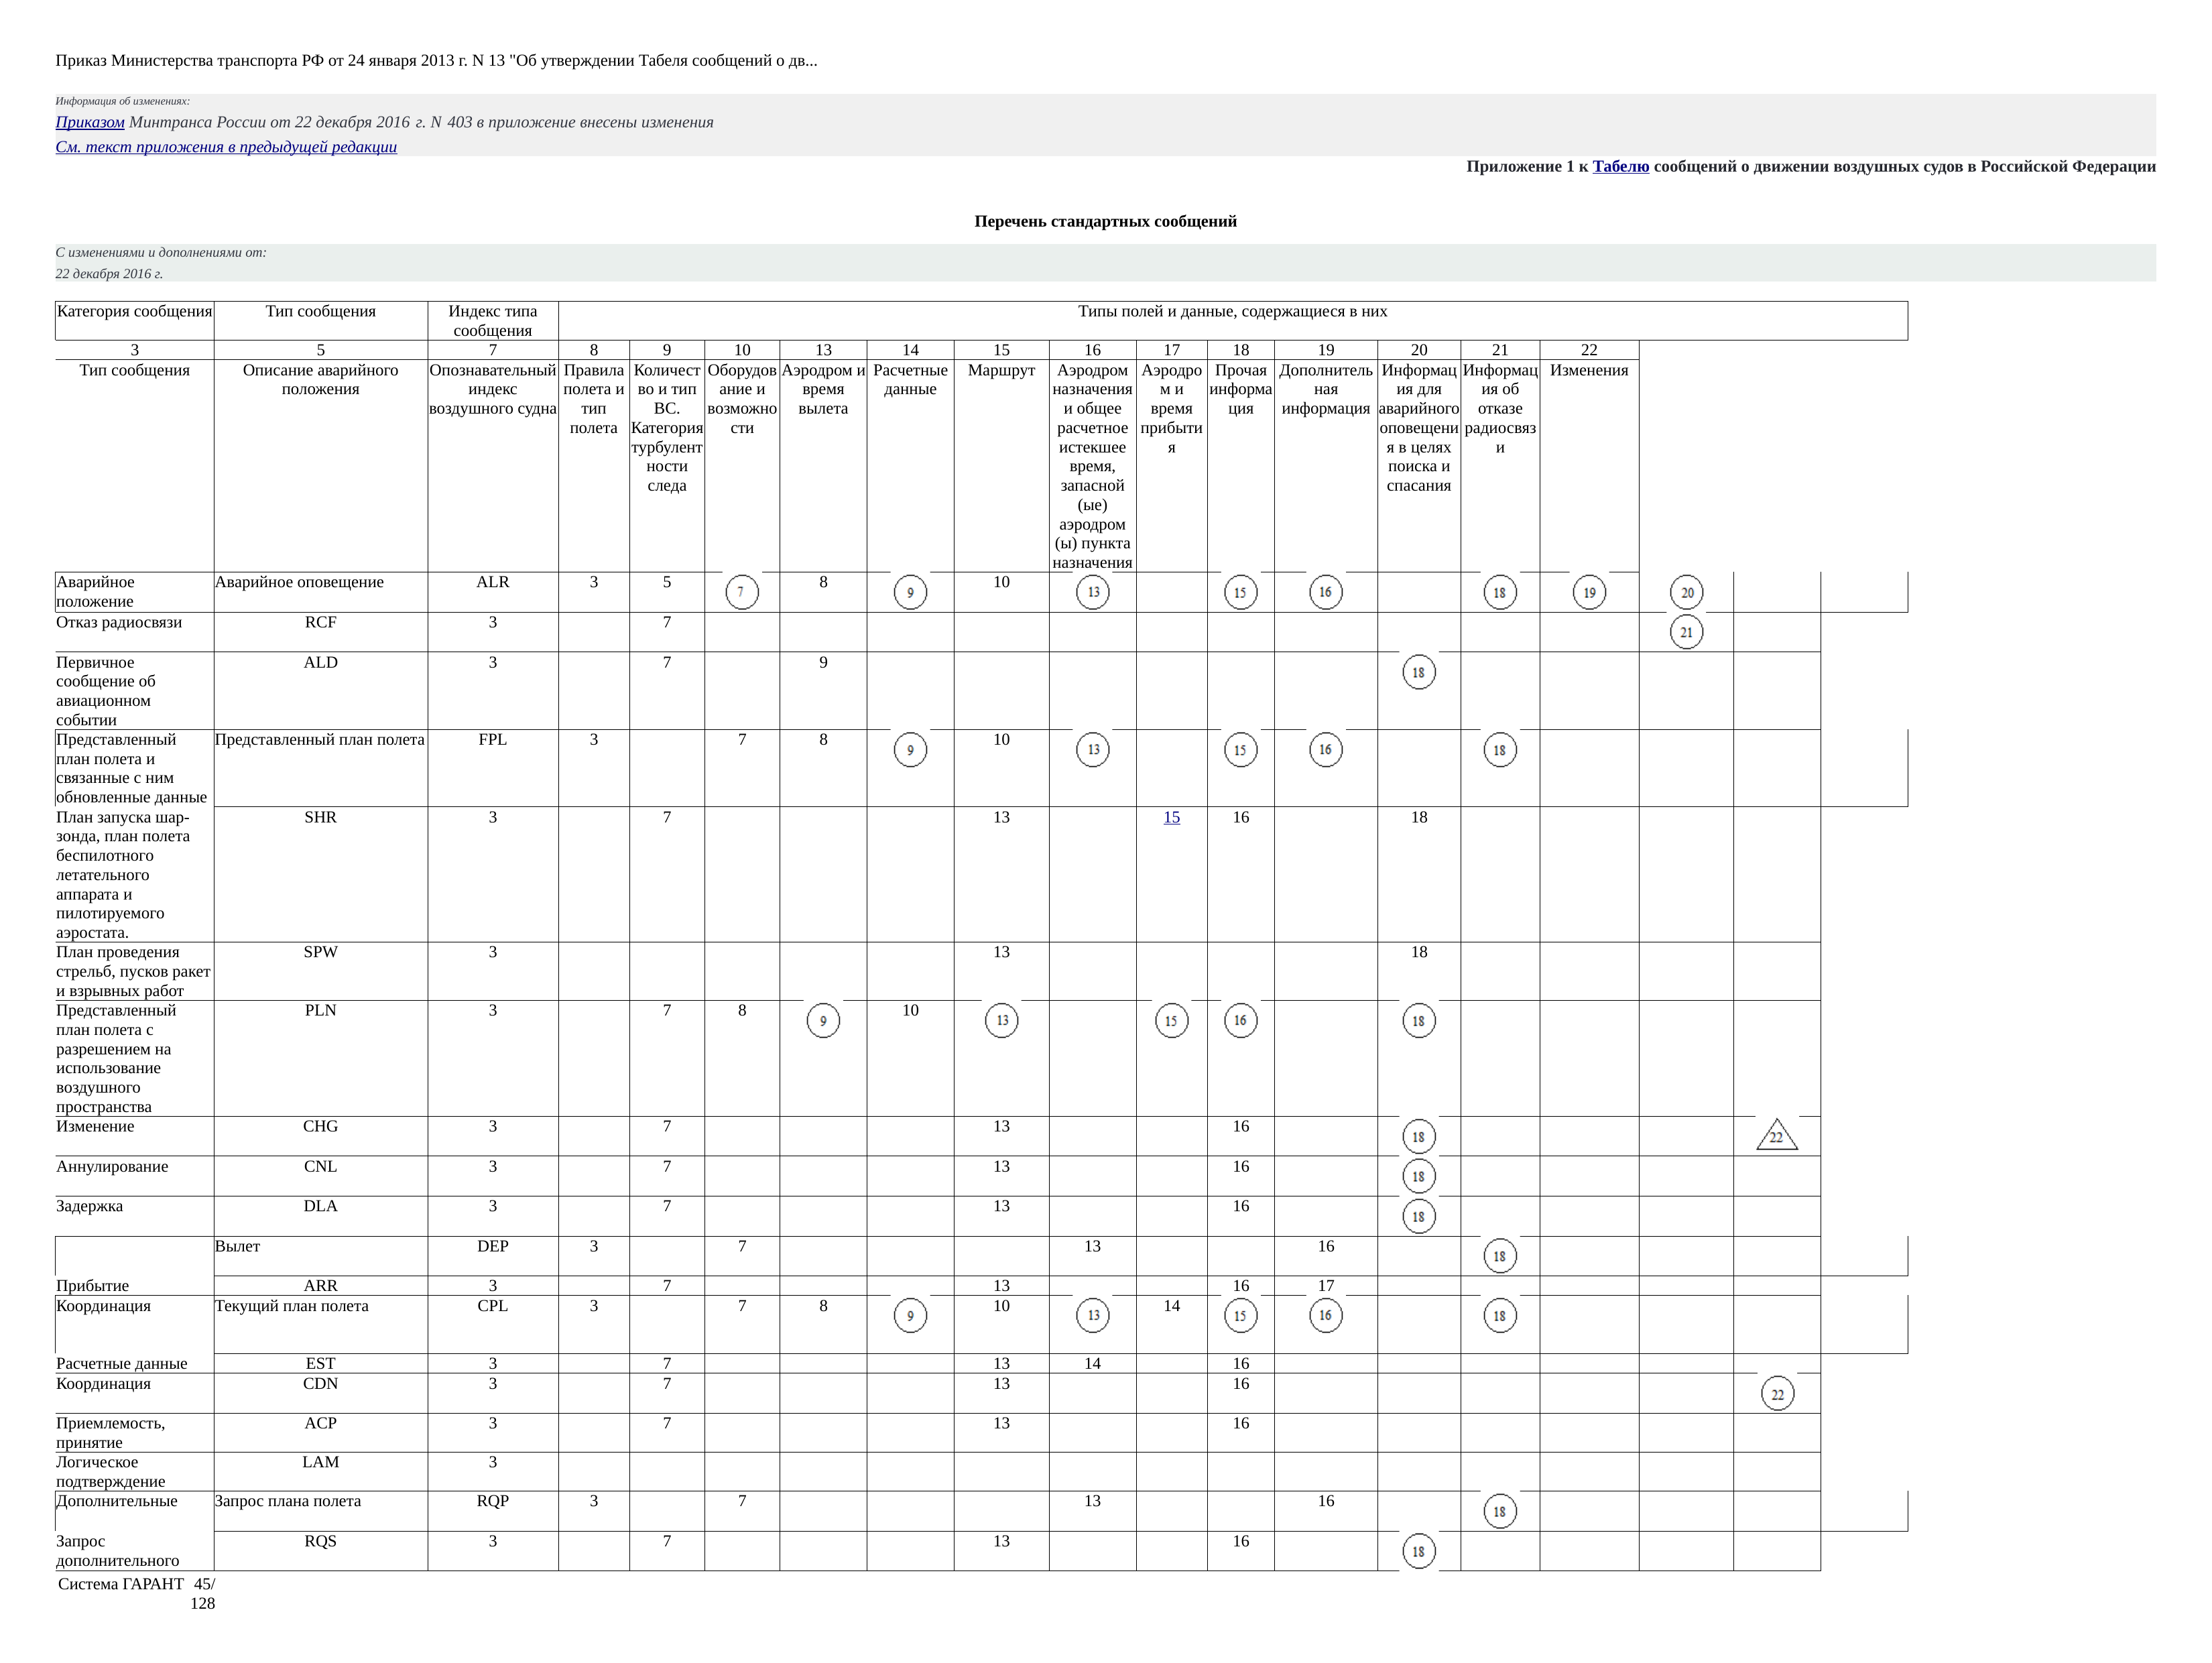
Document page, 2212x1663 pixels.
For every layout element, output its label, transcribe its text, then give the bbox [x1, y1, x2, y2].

table_cell [1540, 1196, 1639, 1235]
table_cell [867, 1196, 954, 1235]
table_cell [955, 613, 1049, 652]
table_cell 15 [955, 341, 1049, 359]
table_cell [1275, 572, 1306, 611]
table_cell [1734, 1276, 1821, 1295]
table_cell [1734, 613, 1821, 652]
table_cell [867, 652, 954, 729]
table_cell [1734, 807, 1821, 942]
table_cell 7 [630, 807, 704, 942]
table_cell [630, 1296, 704, 1353]
table_cell [1540, 1117, 1639, 1156]
table_cell [780, 1532, 867, 1570]
table_cell [1137, 572, 1207, 611]
table_cell 13 [780, 341, 867, 359]
table_cell Прибытие [56, 1276, 214, 1295]
table_cell [1540, 1296, 1639, 1353]
table_cell [1208, 1453, 1274, 1491]
table_cell [1640, 1156, 1733, 1196]
table_cell [1821, 1354, 1908, 1373]
table_cell [1137, 613, 1207, 652]
table_cell [1050, 1001, 1136, 1116]
table_cell Расчетные данные [56, 1353, 214, 1373]
table_cell [780, 1373, 867, 1413]
table_cell [1378, 572, 1461, 611]
table_cell Приемлемость, принятие [56, 1414, 214, 1452]
table_cell 13 [955, 1196, 1049, 1235]
table_cell [1609, 572, 1639, 611]
table_cell [867, 1296, 954, 1353]
table_cell 17 [1137, 341, 1207, 359]
table_cell 18 [1378, 807, 1461, 942]
table_cell 16 [1208, 807, 1274, 942]
table_cell [1439, 1532, 1461, 1570]
table_cell 10 [705, 341, 780, 359]
table_cell [630, 1453, 704, 1491]
table_cell [1461, 1491, 1480, 1530]
table_cell [1050, 1532, 1136, 1570]
table_cell SPW [214, 942, 428, 1000]
table_cell [1461, 1001, 1540, 1116]
table_cell [705, 1117, 780, 1156]
table_cell [867, 572, 890, 611]
table_cell [630, 1491, 704, 1530]
table_cell RQP [428, 1491, 558, 1530]
table_cell 3 [428, 1373, 558, 1413]
table_cell [1821, 1000, 1908, 1116]
table_cell [559, 1373, 629, 1413]
table_cell [1640, 572, 1666, 611]
table_cell Маршрут [955, 360, 1049, 572]
table_cell [1461, 1453, 1540, 1491]
table_cell [1275, 807, 1377, 942]
table_cell [1461, 1156, 1540, 1196]
table_cell 7 [630, 1117, 704, 1156]
table_cell 5 [630, 572, 704, 611]
table_cell [1378, 613, 1461, 652]
table_cell 7 [630, 1354, 704, 1373]
text Приложение 1 к Табелю сообщений о движении воздушных судов в Российской Федерации [56, 156, 2156, 175]
table_cell [1208, 1001, 1274, 1116]
table_cell [1640, 652, 1733, 729]
table_header Категория сообщения [56, 302, 214, 340]
table_cell [1821, 1491, 1908, 1530]
table_cell Первичное сообщение об авиационном событии [56, 652, 214, 729]
table_cell Опознавательный индекс воздушного судна [428, 360, 558, 572]
table_cell [1378, 1453, 1461, 1491]
table_cell 7 [630, 1156, 704, 1196]
table_cell [1275, 1001, 1377, 1116]
table_cell [1640, 1491, 1733, 1530]
table_cell 7 [630, 652, 704, 729]
table_cell [1640, 807, 1733, 942]
table_cell [1821, 729, 1908, 806]
table_cell [1137, 730, 1207, 806]
table_cell [1640, 359, 1734, 572]
table_cell [1461, 1414, 1540, 1452]
table_cell [1734, 1117, 1821, 1156]
table_cell 3 [559, 1237, 629, 1276]
table_cell [1821, 1373, 1908, 1413]
table_cell План запуска шар-зонда, план полета беспилотного летательного аппарата и пилотируемого аэростата. [56, 806, 214, 942]
table_cell 5 [214, 341, 428, 359]
table_cell [780, 1453, 867, 1491]
table_cell 14 [1137, 1296, 1207, 1353]
table_cell 15 [1137, 807, 1207, 942]
table_cell DLA [214, 1196, 428, 1235]
table_cell [1275, 730, 1377, 806]
table_cell [1821, 359, 1908, 572]
table_header Тип сообщения [214, 302, 428, 340]
table_cell [1050, 1296, 1136, 1353]
table_cell [630, 1237, 704, 1276]
table_cell [1821, 341, 1908, 359]
table_cell [1821, 1196, 1908, 1235]
table_cell 13 [955, 1532, 1049, 1570]
table_cell [1640, 1453, 1733, 1491]
table_cell [780, 1354, 867, 1373]
table_cell [867, 1117, 954, 1156]
table_cell Информация об отказе радиосвязи [1461, 360, 1540, 572]
table_cell 16 [1208, 1532, 1274, 1570]
table_cell 3 [428, 807, 558, 942]
table_cell [1734, 1373, 1758, 1413]
table_cell [1461, 1354, 1540, 1373]
table_cell [1707, 613, 1733, 652]
text Приказом Минтранса России от 22 декабря 2016 г. N 403 в приложение внесены изменения [716, 112, 2156, 131]
table_cell [1050, 1276, 1136, 1295]
table_cell Дополнительные [56, 1491, 214, 1530]
table_cell 8 [780, 1296, 867, 1353]
table_cell [559, 1276, 629, 1295]
table_cell [1461, 1532, 1540, 1570]
table_cell [705, 1354, 780, 1373]
table_cell Отказ радиосвязи [56, 613, 214, 652]
table_cell [1734, 1156, 1821, 1196]
table_cell [780, 613, 867, 652]
table_cell [1137, 942, 1207, 1000]
table_cell ALR [428, 572, 558, 611]
table_cell 22 [1540, 341, 1639, 359]
table_cell 3 [428, 1354, 558, 1373]
table_cell Расчетные данные [867, 360, 954, 572]
table_cell [1540, 1001, 1639, 1116]
table_cell 16 [1275, 1491, 1377, 1530]
table_cell [1137, 1532, 1207, 1570]
table_cell Информация для аварийного оповещения в целях поиска и спасания [1378, 360, 1461, 572]
table_cell 16 [1050, 341, 1136, 359]
table_cell [1378, 1414, 1461, 1452]
table_cell [1540, 1532, 1639, 1570]
table_cell [1050, 572, 1072, 611]
table_cell [1821, 1452, 1908, 1491]
table_cell 16 [1208, 1414, 1274, 1452]
table_cell [1137, 1373, 1207, 1413]
table_cell Аварийное положение [56, 572, 214, 611]
table_cell [1540, 942, 1639, 1000]
table_cell [1137, 1414, 1207, 1452]
table_cell [1137, 1276, 1207, 1295]
table_cell [1540, 613, 1639, 652]
table_cell [780, 1156, 867, 1196]
table_cell Задержка [56, 1196, 214, 1235]
table_cell 16 [1208, 1373, 1274, 1413]
table_cell [1378, 1276, 1461, 1295]
table_cell 3 [428, 652, 558, 729]
table_cell Количество и тип ВС. Категория турбулентности следа [630, 360, 704, 572]
table_cell [705, 1414, 780, 1452]
table_cell EST [214, 1354, 428, 1373]
table_cell [867, 730, 954, 806]
table_cell [559, 1354, 629, 1373]
table_cell [705, 652, 780, 729]
table_cell [1821, 652, 1908, 729]
table_cell Представленный план полета с разрешением на использование воздушного пространства [56, 1001, 214, 1116]
table_cell [1113, 572, 1136, 611]
table_cell [1461, 613, 1540, 652]
table_cell [1640, 1414, 1733, 1452]
table_cell [1275, 1354, 1377, 1373]
table_cell [1137, 1117, 1207, 1156]
table_cell [1275, 1453, 1377, 1491]
table_cell 14 [867, 341, 954, 359]
table_cell [1050, 1196, 1136, 1235]
table_cell Координация [56, 1296, 214, 1353]
table_cell 3 [559, 572, 629, 611]
table_cell [559, 613, 629, 652]
table_cell [1208, 572, 1221, 611]
table_cell [705, 1196, 780, 1235]
table_cell [780, 1117, 867, 1156]
table_cell [1540, 1156, 1639, 1196]
table_cell [705, 572, 722, 611]
table_cell [559, 1414, 629, 1452]
table_cell [1734, 1491, 1821, 1530]
table_cell [1734, 730, 1821, 806]
table_cell [1208, 1237, 1274, 1276]
table_cell 7 [428, 341, 558, 359]
table_cell 8 [780, 572, 867, 611]
table_cell Аэродром назначения и общее расчетное истекшее время, запасной (ые) аэродром (ы) пункта назначения [1050, 360, 1136, 572]
table_cell [867, 1491, 954, 1530]
table_cell [1821, 1532, 1908, 1570]
table_cell [867, 1532, 954, 1570]
table_cell 13 [1050, 1237, 1136, 1276]
table_cell [559, 1156, 629, 1196]
text 22 декабря 2016 г. [165, 265, 2156, 282]
table_cell [705, 1453, 780, 1491]
table_cell [1378, 652, 1461, 729]
table_cell [1734, 1532, 1821, 1570]
table_cell [1821, 1295, 1908, 1353]
table_cell 7 [630, 1001, 704, 1116]
table_cell [1640, 1296, 1733, 1353]
table_cell [1640, 1196, 1733, 1235]
table_cell DEP [428, 1237, 558, 1276]
table_cell [1378, 1354, 1461, 1373]
table_cell [1520, 572, 1540, 611]
table_cell [1275, 1196, 1377, 1235]
table_cell 7 [630, 1532, 704, 1570]
table_cell [780, 1414, 867, 1452]
table_cell ACP [214, 1414, 428, 1452]
table_cell 18 [1378, 942, 1461, 1000]
table_cell Текущий план полета [214, 1296, 428, 1353]
table_cell [1734, 1354, 1821, 1373]
table_cell [1461, 730, 1540, 806]
table_cell [1378, 1001, 1461, 1116]
table_cell [1208, 1491, 1274, 1530]
table_cell [867, 1373, 954, 1413]
table_cell 7 [630, 613, 704, 652]
table_cell 10 [955, 572, 1049, 611]
table_cell [1261, 572, 1274, 611]
table_cell [867, 1453, 954, 1491]
table_cell [1050, 652, 1136, 729]
table_cell [705, 942, 780, 1000]
table_cell LAM [214, 1453, 428, 1491]
table_cell [1050, 807, 1136, 942]
table_cell Вылет [214, 1237, 428, 1276]
table_cell [1050, 1453, 1136, 1491]
table_cell [559, 1453, 629, 1491]
table_cell [1821, 1116, 1908, 1156]
table_cell Прочая информация [1208, 360, 1274, 572]
table_cell 3 [559, 1296, 629, 1353]
table_cell [1050, 613, 1136, 652]
table_cell [1640, 1354, 1733, 1373]
table_cell [1137, 1237, 1207, 1276]
table_cell [1640, 942, 1733, 1000]
table_cell 10 [867, 1001, 954, 1116]
table_cell [705, 1532, 780, 1570]
table_cell [559, 807, 629, 942]
table_cell [1378, 1373, 1461, 1413]
table_cell 3 [428, 1196, 558, 1235]
table_cell [762, 572, 780, 611]
table_cell 3 [428, 1532, 558, 1570]
table_cell 7 [630, 1276, 704, 1295]
table_cell 7 [705, 1296, 780, 1353]
table_cell Представленный план полета [214, 730, 428, 806]
table_cell [705, 1373, 780, 1413]
table_cell 3 [428, 1001, 558, 1116]
table_cell 16 [1208, 1117, 1274, 1156]
table_cell [1640, 613, 1666, 652]
table_cell CPL [428, 1296, 558, 1353]
table_cell [1540, 1237, 1639, 1276]
table_cell 16 [1208, 1276, 1274, 1295]
table_cell [1520, 1491, 1540, 1530]
table_cell CDN [214, 1373, 428, 1413]
table_cell [867, 1156, 954, 1196]
table_cell [1540, 1373, 1639, 1413]
table_cell [705, 807, 780, 942]
table_cell [1540, 807, 1639, 942]
table_cell [1734, 1237, 1821, 1276]
table_cell [1461, 1196, 1540, 1235]
table_cell Запрос плана полета [214, 1491, 428, 1530]
table_cell [1050, 942, 1136, 1000]
table_cell [1640, 1117, 1733, 1156]
table_cell 14 [1050, 1354, 1136, 1373]
table_cell 3 [428, 1156, 558, 1196]
table_cell [780, 942, 867, 1000]
table_cell [56, 1237, 214, 1276]
table_cell [1137, 652, 1207, 729]
table_cell PLN [214, 1001, 428, 1116]
table_cell ARR [214, 1276, 428, 1295]
table_header Типы полей и данные, содержащиеся в них [559, 302, 1908, 340]
table_cell [1137, 1491, 1207, 1530]
table_cell 13 [955, 1354, 1049, 1373]
table_cell [955, 1001, 1049, 1116]
table_cell [1275, 1373, 1377, 1413]
table_cell [1821, 807, 1908, 942]
table_cell 10 [955, 730, 1049, 806]
table_cell [1734, 1296, 1821, 1353]
table_cell [1208, 730, 1274, 806]
table_cell [1640, 730, 1733, 806]
table_cell [1821, 613, 1908, 652]
subtitle Перечень стандартных сообщений [56, 211, 2156, 231]
table_cell [1461, 1296, 1540, 1353]
table_cell 7 [705, 730, 780, 806]
table_cell [1707, 572, 1733, 611]
table_cell 17 [1275, 1276, 1377, 1295]
table_cell 21 [1461, 341, 1540, 359]
table_cell Представленный план полета и связанные с ним обновленные данные [56, 730, 214, 806]
table_cell 3 [428, 613, 558, 652]
table_cell [1137, 1001, 1207, 1116]
text С изменениями и дополнениями от: [269, 244, 2156, 260]
table_cell [780, 1237, 867, 1276]
table_cell Запрос дополнительного [56, 1531, 214, 1570]
table_cell [1378, 730, 1461, 806]
table_cell [1378, 1196, 1399, 1235]
table_cell 20 [1378, 341, 1461, 359]
table_cell 3 [428, 1276, 558, 1295]
table_cell Логическое подтверждение [56, 1453, 214, 1491]
table_cell [1050, 730, 1136, 806]
table_cell 3 [559, 730, 629, 806]
table_cell [1640, 1373, 1733, 1413]
table_cell [1540, 1491, 1639, 1530]
table_cell [559, 1001, 629, 1116]
table_cell [1275, 652, 1377, 729]
table_cell Аннулирование [56, 1156, 214, 1196]
table_cell [1461, 652, 1540, 729]
table_cell [1540, 572, 1569, 611]
table_cell 3 [559, 1491, 629, 1530]
table_cell [1461, 1117, 1540, 1156]
table_cell ALD [214, 652, 428, 729]
table_cell [1461, 1237, 1480, 1276]
table_cell [1821, 572, 1908, 611]
table_cell [1378, 1491, 1461, 1530]
table_cell [1821, 942, 1908, 1000]
table_cell [1137, 1196, 1207, 1235]
table_cell [1275, 613, 1377, 652]
table_cell [867, 1414, 954, 1452]
table_cell FPL [428, 730, 558, 806]
table_cell [1640, 341, 1734, 359]
table_cell [1461, 572, 1480, 611]
table_cell CHG [214, 1117, 428, 1156]
table_cell [1275, 1532, 1377, 1570]
table_cell [705, 1156, 780, 1196]
table_cell [1378, 1237, 1461, 1276]
table_cell [1640, 1532, 1733, 1570]
table_cell SHR [214, 807, 428, 942]
table_cell [1734, 1001, 1821, 1116]
table_cell RQS [214, 1532, 428, 1570]
table_cell 3 [428, 1453, 558, 1491]
table_cell [867, 1237, 954, 1276]
table_cell 18 [1208, 341, 1274, 359]
table_cell [1540, 730, 1639, 806]
table_cell [1137, 1354, 1207, 1373]
table_cell [1275, 1296, 1377, 1353]
table_cell [1734, 1196, 1821, 1235]
table_cell Дополнительная информация [1275, 360, 1377, 572]
table_cell 16 [1275, 1237, 1377, 1276]
table_cell [867, 1354, 954, 1373]
table_cell [1050, 1117, 1136, 1156]
table_cell 9 [630, 341, 704, 359]
table_cell [1275, 942, 1377, 1000]
table_cell [867, 807, 954, 942]
table_cell Изменение [56, 1117, 214, 1156]
table_cell [630, 730, 704, 806]
table_cell [780, 1276, 867, 1295]
table_cell [930, 572, 954, 611]
table_cell [559, 1532, 629, 1570]
table_cell 9 [780, 652, 867, 729]
table_cell Оборудование и возможности [705, 360, 780, 572]
table_cell [1439, 1196, 1461, 1235]
table_cell [559, 1196, 629, 1235]
text Информация об изменениях: [192, 94, 2156, 107]
table_cell [867, 1276, 954, 1295]
table_cell [1461, 942, 1540, 1000]
table_cell [1378, 1532, 1399, 1570]
table_cell [1208, 613, 1274, 652]
table_cell 13 [955, 1117, 1049, 1156]
table_cell [1208, 1296, 1274, 1353]
table_cell 8 [780, 730, 867, 806]
table_cell 13 [955, 1414, 1049, 1452]
table_cell [955, 1237, 1049, 1276]
table_cell [780, 1491, 867, 1530]
table_cell [1798, 1373, 1821, 1413]
table_cell [1821, 1236, 1908, 1276]
table_cell 13 [955, 1276, 1049, 1295]
table_cell [1540, 1453, 1639, 1491]
table_cell Изменения [1540, 360, 1639, 572]
table_cell [1378, 1117, 1399, 1156]
table_cell [1734, 572, 1821, 611]
table_cell 13 [1050, 1491, 1136, 1530]
table_cell [1640, 1276, 1733, 1295]
table_cell RCF [214, 613, 428, 652]
table_cell [1439, 1156, 1461, 1196]
table_cell [955, 652, 1049, 729]
table_cell [1275, 1414, 1377, 1452]
table_cell [1378, 1296, 1461, 1353]
table_cell [1461, 1373, 1540, 1413]
table_header Индекс типа сообщения [428, 302, 558, 340]
table_cell [867, 613, 954, 652]
table_cell [559, 1117, 629, 1156]
table_cell 13 [955, 807, 1049, 942]
table_cell [1640, 1001, 1733, 1116]
table_cell [1734, 341, 1821, 359]
table_cell [955, 1491, 1049, 1530]
table_cell 3 [428, 1414, 558, 1452]
table_cell Аварийное оповещение [214, 572, 428, 611]
table_cell [780, 807, 867, 942]
table_cell 16 [1208, 1196, 1274, 1235]
table_cell [1734, 652, 1821, 729]
table_cell 16 [1208, 1354, 1274, 1373]
table_cell [1346, 572, 1377, 611]
table_cell [1734, 1414, 1821, 1452]
table_cell Аэродром и время прибытия [1137, 360, 1207, 572]
table_cell 3 [428, 1117, 558, 1156]
table_cell 8 [559, 341, 629, 359]
table_cell 13 [955, 942, 1049, 1000]
table_cell [867, 942, 954, 1000]
table_cell 7 [705, 1237, 780, 1276]
table_cell Координация [56, 1373, 214, 1413]
table_cell [1540, 1354, 1639, 1373]
table_cell 7 [630, 1373, 704, 1413]
table_cell [1050, 1373, 1136, 1413]
table_cell 16 [1208, 1156, 1274, 1196]
table_cell План проведения стрельб, пусков ракет и взрывных работ [56, 942, 214, 1000]
table_cell 8 [705, 1001, 780, 1116]
table_cell [1439, 1117, 1461, 1156]
table_cell [1734, 359, 1821, 572]
table_cell [955, 1453, 1049, 1491]
table_cell [630, 942, 704, 1000]
table_cell [1137, 1156, 1207, 1196]
table_cell [1821, 1156, 1908, 1196]
table_cell [559, 652, 629, 729]
table_cell [1208, 652, 1274, 729]
table_cell [559, 942, 629, 1000]
table_cell 3 [56, 341, 214, 359]
table_cell Аэродром и время вылета [780, 360, 867, 572]
table_cell Описание аварийного положения [214, 360, 428, 572]
table_cell 10 [955, 1296, 1049, 1353]
table_cell Правила полета и тип полета [559, 360, 629, 572]
table_cell [1821, 1276, 1908, 1295]
table_cell [1540, 1276, 1639, 1295]
table_cell 3 [428, 942, 558, 1000]
table_cell 7 [705, 1491, 780, 1530]
table_cell 7 [630, 1414, 704, 1452]
table_cell [1208, 942, 1274, 1000]
table_cell [705, 613, 780, 652]
table_cell [1137, 1453, 1207, 1491]
table_cell [1275, 1156, 1377, 1196]
table_cell 13 [955, 1373, 1049, 1413]
table_cell [780, 1001, 867, 1116]
text См. текст приложения в предыдущей редакции [399, 137, 2156, 156]
table_cell [1821, 1413, 1908, 1452]
table_cell [1378, 1156, 1399, 1196]
table_cell [705, 1276, 780, 1295]
table_cell [1520, 1237, 1540, 1276]
table_cell [1734, 942, 1821, 1000]
table_cell [1461, 807, 1540, 942]
table_cell [1050, 1414, 1136, 1452]
table_cell [1275, 1117, 1377, 1156]
table_cell [1734, 1453, 1821, 1491]
table_cell [1540, 1414, 1639, 1452]
table_cell CNL [214, 1156, 428, 1196]
table_cell [780, 1196, 867, 1235]
table_cell Тип сообщения [56, 360, 214, 572]
table_cell [1640, 1237, 1733, 1276]
table_cell [1461, 1276, 1540, 1295]
table_cell [1540, 652, 1639, 729]
table_cell 19 [1275, 341, 1377, 359]
table_cell 13 [955, 1156, 1049, 1196]
table_cell 7 [630, 1196, 704, 1235]
table_cell [1050, 1156, 1136, 1196]
